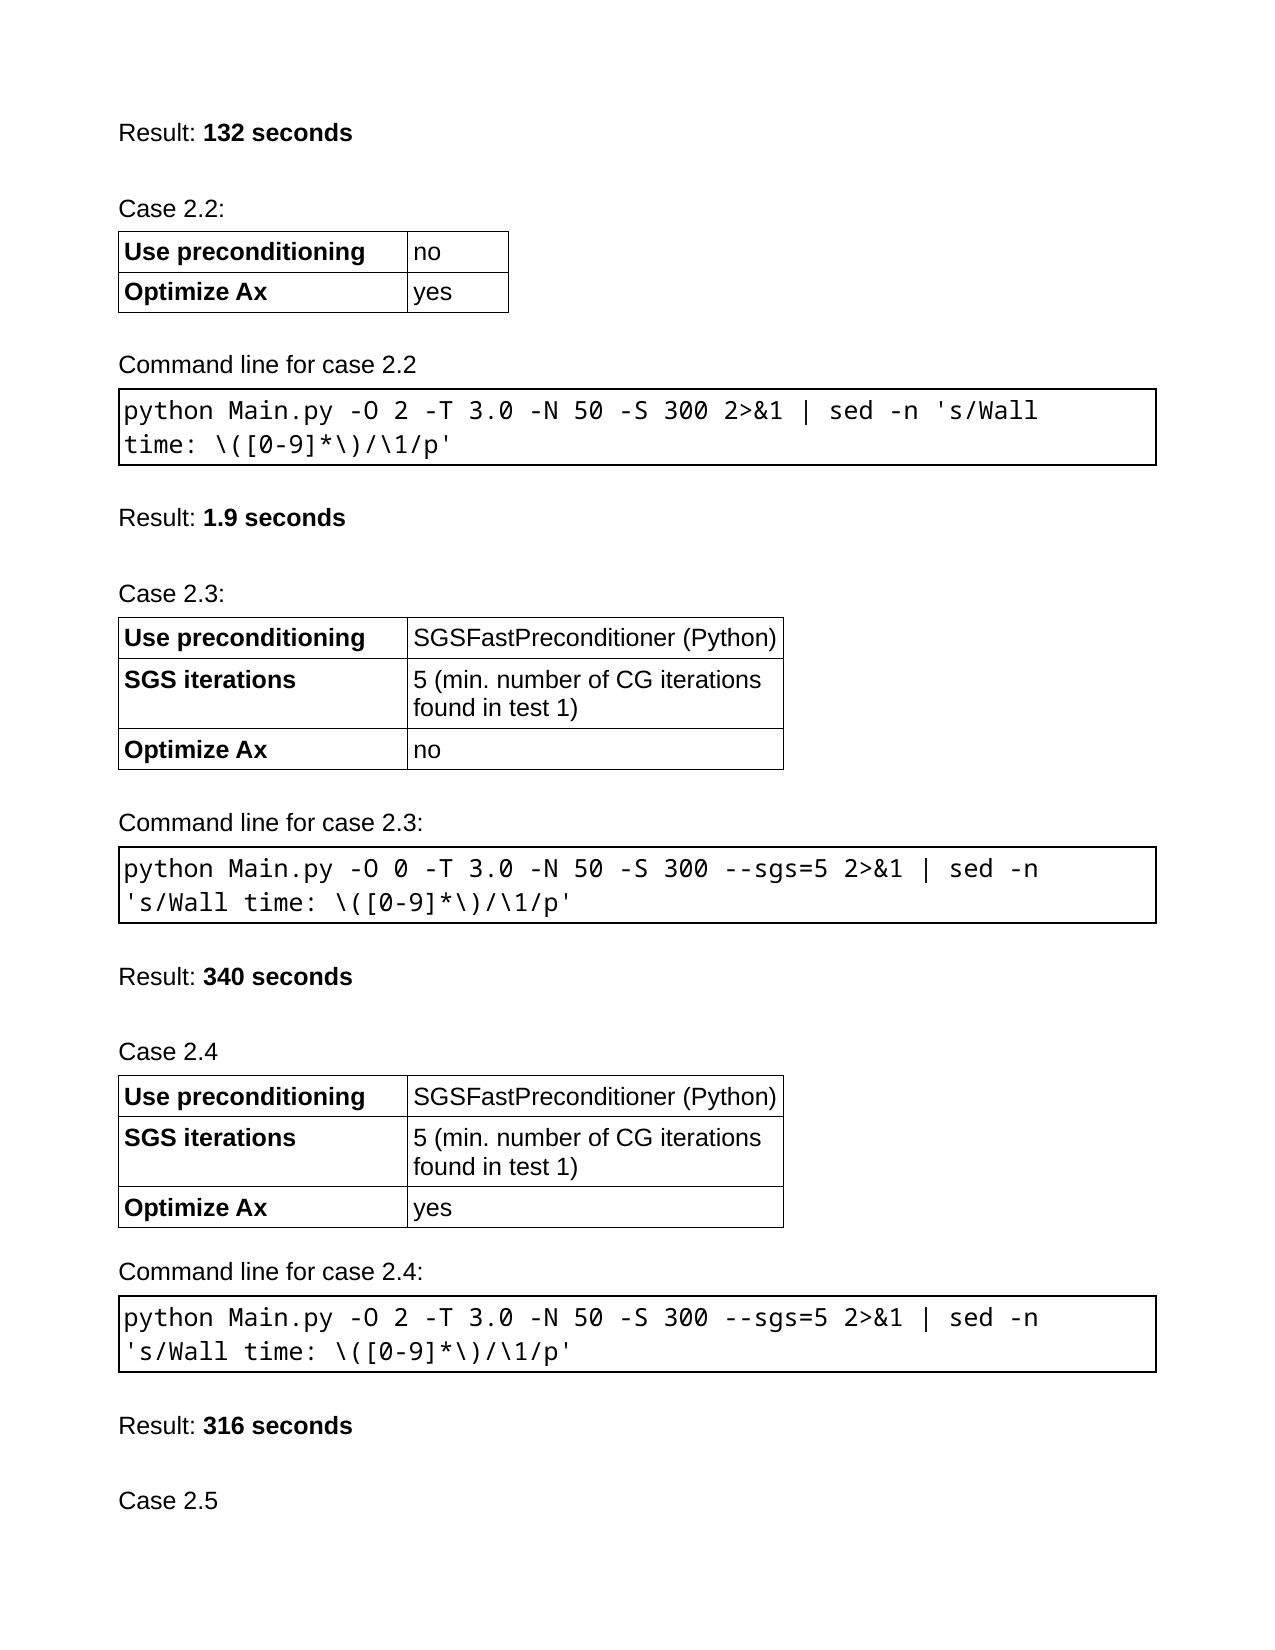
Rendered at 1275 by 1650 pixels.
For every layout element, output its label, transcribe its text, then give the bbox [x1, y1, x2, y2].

text Case 2.2: [118, 193, 1157, 222]
table_cell Optimize Ax [119, 273, 407, 312]
text python Main.py -O 2 -T 3.0 -N 50 -S 300 --sgs=5 2>&1 | sed -n 's/Wall time: \([0-9]*\)/\1/p' [120, 1297, 1155, 1371]
text Result: 132 seconds [118, 118, 1157, 147]
table_cell SGS iterations [119, 659, 407, 728]
table_header Use preconditioning [119, 1076, 407, 1116]
text Command line for case 2.2 [118, 350, 1157, 378]
table_cell 5 (min. number of CG iterations found in test 1) [408, 659, 783, 728]
table_cell Optimize Ax [119, 729, 407, 769]
text Result: 340 seconds [118, 962, 1157, 990]
table_header SGSFastPreconditioner (Python) [408, 618, 783, 658]
text Command line for case 2.3: [118, 808, 1157, 837]
table_cell SGS iterations [119, 1117, 407, 1186]
text Command line for case 2.4: [118, 1257, 1157, 1286]
table_cell 5 (min. number of CG iterations found in test 1) [408, 1117, 783, 1186]
text python Main.py -O 0 -T 3.0 -N 50 -S 300 --sgs=5 2>&1 | sed -n 's/Wall time: \([0-9]*\)/\1/p' [120, 848, 1155, 922]
text Result: 1.9 seconds [118, 503, 1157, 532]
table_header SGSFastPreconditioner (Python) [408, 1076, 783, 1116]
table_header no [408, 232, 508, 272]
text Case 2.4 [118, 1037, 1157, 1066]
text Case 2.3: [118, 579, 1157, 608]
table_header Use preconditioning [119, 618, 407, 658]
table_cell Optimize Ax [119, 1187, 407, 1227]
table_header Use preconditioning [119, 232, 407, 272]
table_cell no [408, 729, 783, 769]
table_cell yes [408, 273, 508, 312]
text Case 2.5 [118, 1486, 1157, 1515]
table_cell yes [408, 1187, 783, 1227]
text Result: 316 seconds [118, 1411, 1157, 1439]
text python Main.py -O 2 -T 3.0 -N 50 -S 300 2>&1 | sed -n 's/Wall time: \([0-9]*\)/\1/p' [120, 390, 1155, 464]
